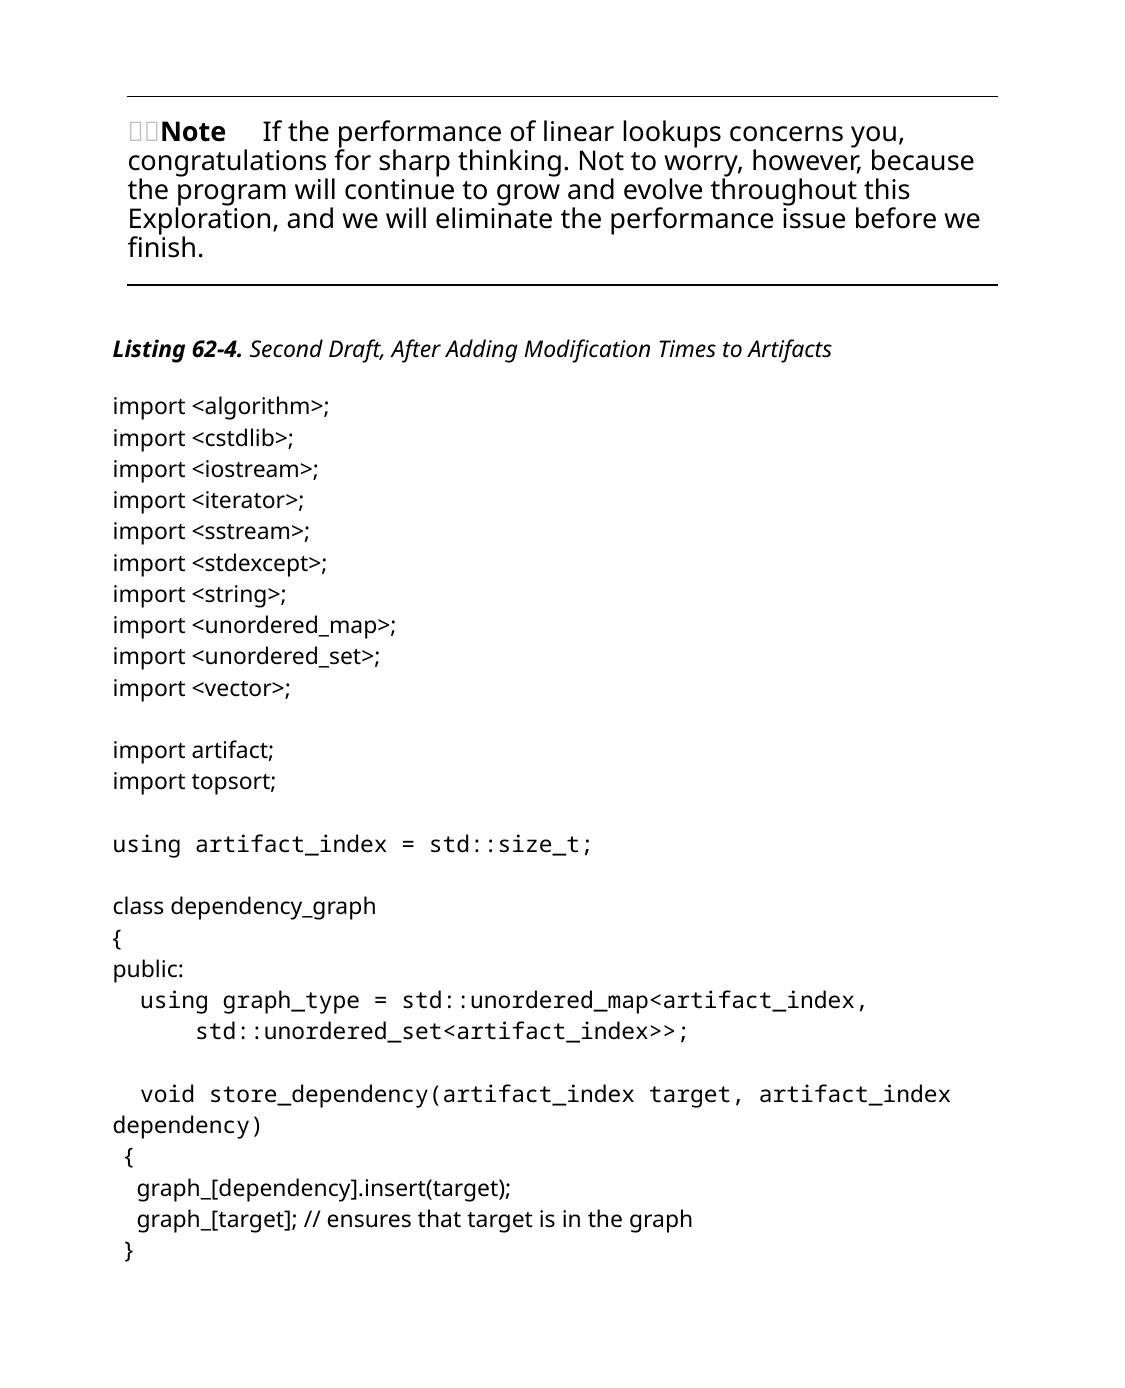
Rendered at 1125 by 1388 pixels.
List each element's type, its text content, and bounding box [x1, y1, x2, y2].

text import <stdexcept>; [112, 546, 1012, 578]
text import <vector>; [112, 671, 1012, 703]
text { [112, 921, 1012, 953]
text { [112, 1140, 1012, 1171]
text using artifact_index = std::size_t; [112, 828, 1012, 859]
text import <cstdlib>; [112, 421, 1012, 453]
text import <string>; [112, 578, 1012, 609]
text std::unordered_set<artifact_index>>; [112, 1015, 1012, 1046]
text Note If the performance of linear lookups concerns you, congratulations for sharp thinking. Not to worry, however, because the program will continue to grow and evolve throughout this Exploration, and we will eliminate the performance issue before we finish. [127, 97, 998, 284]
text using graph_type = std::unordered_map<artifact_index, [112, 984, 1012, 1015]
text } [112, 1234, 1012, 1265]
text import <iterator>; [112, 484, 1012, 515]
text public: [112, 953, 1012, 984]
text class dependency_graph [112, 890, 1012, 921]
text Listing 62-4. Second Draft, After Adding Modification Times to Artifacts [112, 333, 1012, 365]
text import <unordered_set>; [112, 640, 1012, 671]
text import topsort; [112, 765, 1012, 796]
text graph_[target]; // ensures that target is in the graph [112, 1203, 1012, 1234]
text import <unordered_map>; [112, 609, 1012, 640]
text void store_dependency(artifact_index target, artifact_index dependency) [112, 1078, 1012, 1140]
text graph_[dependency].insert(target); [112, 1171, 1012, 1203]
text import <sstream>; [112, 515, 1012, 546]
text import <iostream>; [112, 453, 1012, 484]
text import <algorithm>; [112, 390, 1012, 421]
text import artifact; [112, 734, 1012, 765]
